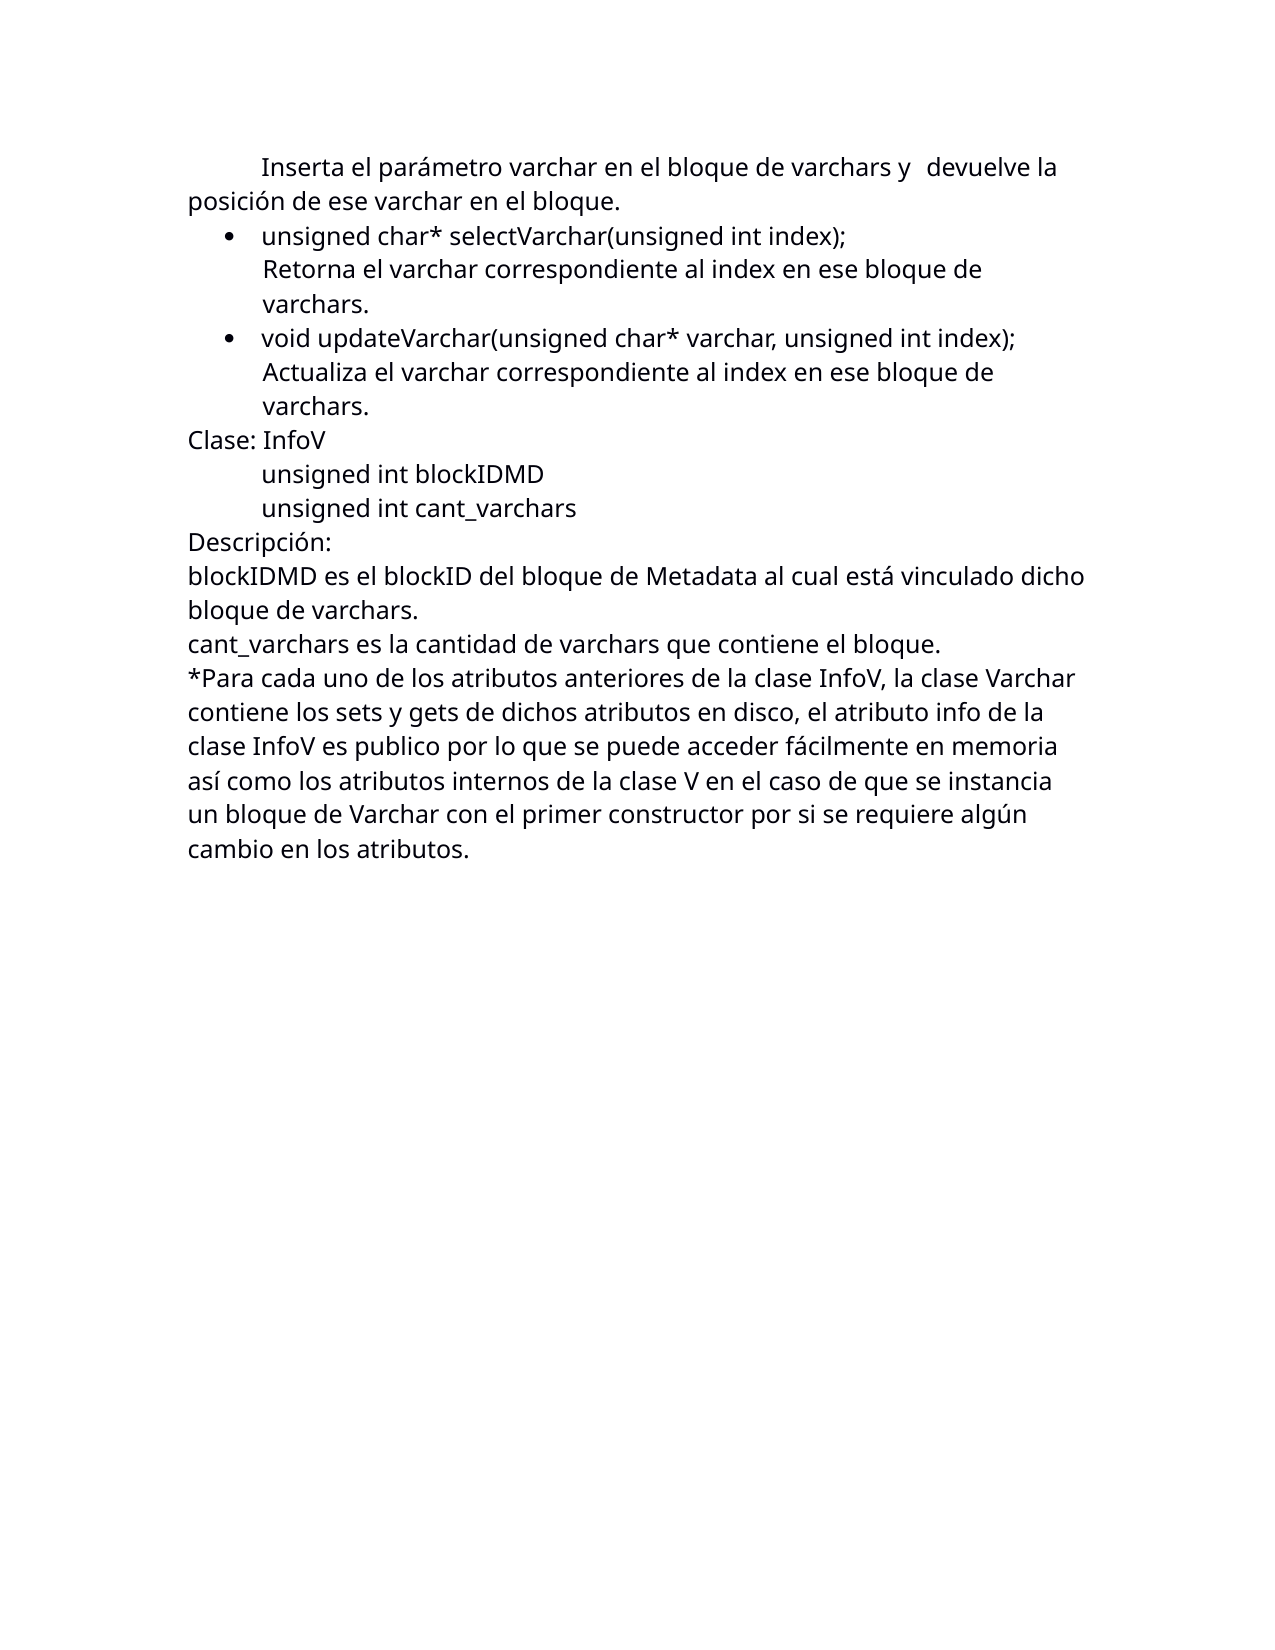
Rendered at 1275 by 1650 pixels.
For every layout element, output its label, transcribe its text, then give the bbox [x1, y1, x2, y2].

text cant_varchars es la cantidad de varchars que contiene el bloque. [187, 627, 1087, 661]
list void updateVarchar(unsigned char* varchar, unsigned int index); [225, 320, 1087, 354]
text blockIDMD es el blockID del bloque de Metadata al cual está vinculado dicho bloque de varchars. [187, 559, 1087, 627]
list Actualiza el varchar correspondiente al index en ese bloque de varchars. [262, 354, 1087, 422]
list unsigned char* selectVarchar(unsigned int index); [225, 218, 1087, 252]
text unsigned int blockIDMD [187, 457, 1087, 491]
text unsigned int cant_varchars [187, 491, 1087, 525]
text Clase: InfoV [187, 422, 1087, 457]
text Inserta el parámetro varchar en el bloque de varchars y devuelve la posición de ese varchar en el bloque. [187, 150, 1087, 218]
text Descripción: [187, 525, 1087, 559]
list Retorna el varchar correspondiente al index en ese bloque de varchars. [262, 252, 1087, 320]
text *Para cada uno de los atributos anteriores de la clase InfoV, la clase Varchar contiene los sets y gets de dichos atributos en disco, el atributo info de la clase InfoV es publico por lo que se puede acceder fácilmente en memoria así como los atributos internos de la clase V en el caso de que se instancia un bloque de Varchar con el primer constructor por si se requiere algún cambio en los atributos. [187, 661, 1087, 865]
